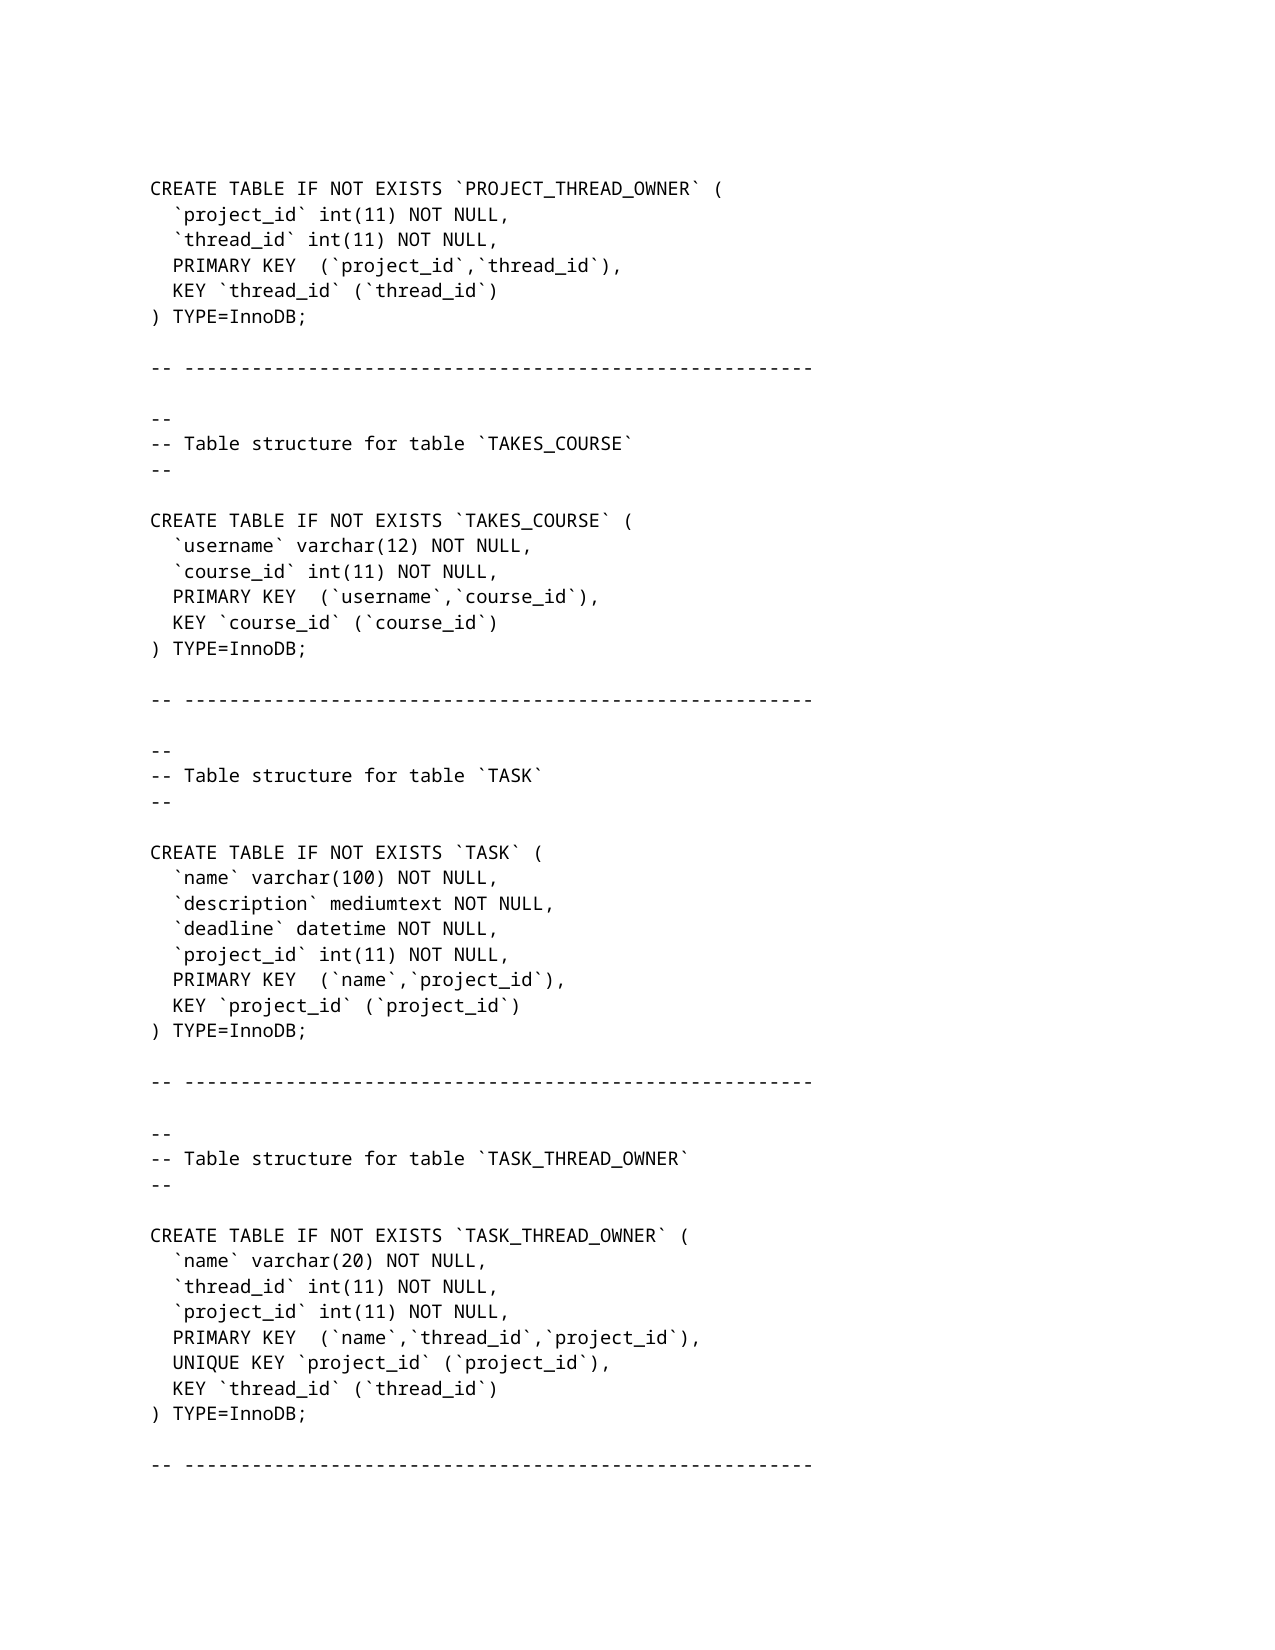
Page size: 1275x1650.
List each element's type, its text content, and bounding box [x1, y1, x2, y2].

text ) TYPE=InnoDB; [150, 1018, 1125, 1043]
text `description` mediumtext NOT NULL, [150, 890, 1125, 916]
text -- [150, 788, 1125, 813]
text CREATE TABLE IF NOT EXISTS `TASK` ( [150, 839, 1125, 864]
text KEY `project_id` (`project_id`) [150, 992, 1125, 1018]
text `thread_id` int(11) NOT NULL, [150, 227, 1125, 252]
text CREATE TABLE IF NOT EXISTS `PROJECT_THREAD_OWNER` ( [150, 176, 1125, 201]
text PRIMARY KEY (`name`,`project_id`), [150, 967, 1125, 992]
text -- -------------------------------------------------------- [150, 1452, 1125, 1477]
text -- -------------------------------------------------------- [150, 686, 1125, 711]
text `project_id` int(11) NOT NULL, [150, 1298, 1125, 1324]
text -- -------------------------------------------------------- [150, 1069, 1125, 1094]
text KEY `thread_id` (`thread_id`) [150, 1375, 1125, 1401]
text -- Table structure for table `TASK` [150, 762, 1125, 788]
text -- [150, 1171, 1125, 1196]
text -- Table structure for table `TAKES_COURSE` [150, 431, 1125, 456]
text -- [150, 1120, 1125, 1145]
text `thread_id` int(11) NOT NULL, [150, 1273, 1125, 1298]
text `name` varchar(20) NOT NULL, [150, 1247, 1125, 1273]
text ) TYPE=InnoDB; [150, 635, 1125, 660]
text PRIMARY KEY (`project_id`,`thread_id`), [150, 252, 1125, 278]
text ) TYPE=InnoDB; [150, 303, 1125, 329]
text `deadline` datetime NOT NULL, [150, 916, 1125, 941]
text -- Table structure for table `TASK_THREAD_OWNER` [150, 1145, 1125, 1171]
text -- [150, 405, 1125, 431]
text `name` varchar(100) NOT NULL, [150, 864, 1125, 890]
text `username` varchar(12) NOT NULL, [150, 533, 1125, 558]
text `project_id` int(11) NOT NULL, [150, 201, 1125, 227]
text PRIMARY KEY (`username`,`course_id`), [150, 584, 1125, 609]
text -- -------------------------------------------------------- [150, 354, 1125, 380]
text `course_id` int(11) NOT NULL, [150, 558, 1125, 584]
text KEY `course_id` (`course_id`) [150, 609, 1125, 635]
text -- [150, 737, 1125, 762]
text PRIMARY KEY (`name`,`thread_id`,`project_id`), [150, 1324, 1125, 1349]
text CREATE TABLE IF NOT EXISTS `TAKES_COURSE` ( [150, 507, 1125, 533]
text UNIQUE KEY `project_id` (`project_id`), [150, 1349, 1125, 1375]
text CREATE TABLE IF NOT EXISTS `TASK_THREAD_OWNER` ( [150, 1222, 1125, 1247]
text `project_id` int(11) NOT NULL, [150, 941, 1125, 967]
text ) TYPE=InnoDB; [150, 1401, 1125, 1426]
text -- [150, 456, 1125, 482]
text KEY `thread_id` (`thread_id`) [150, 278, 1125, 303]
